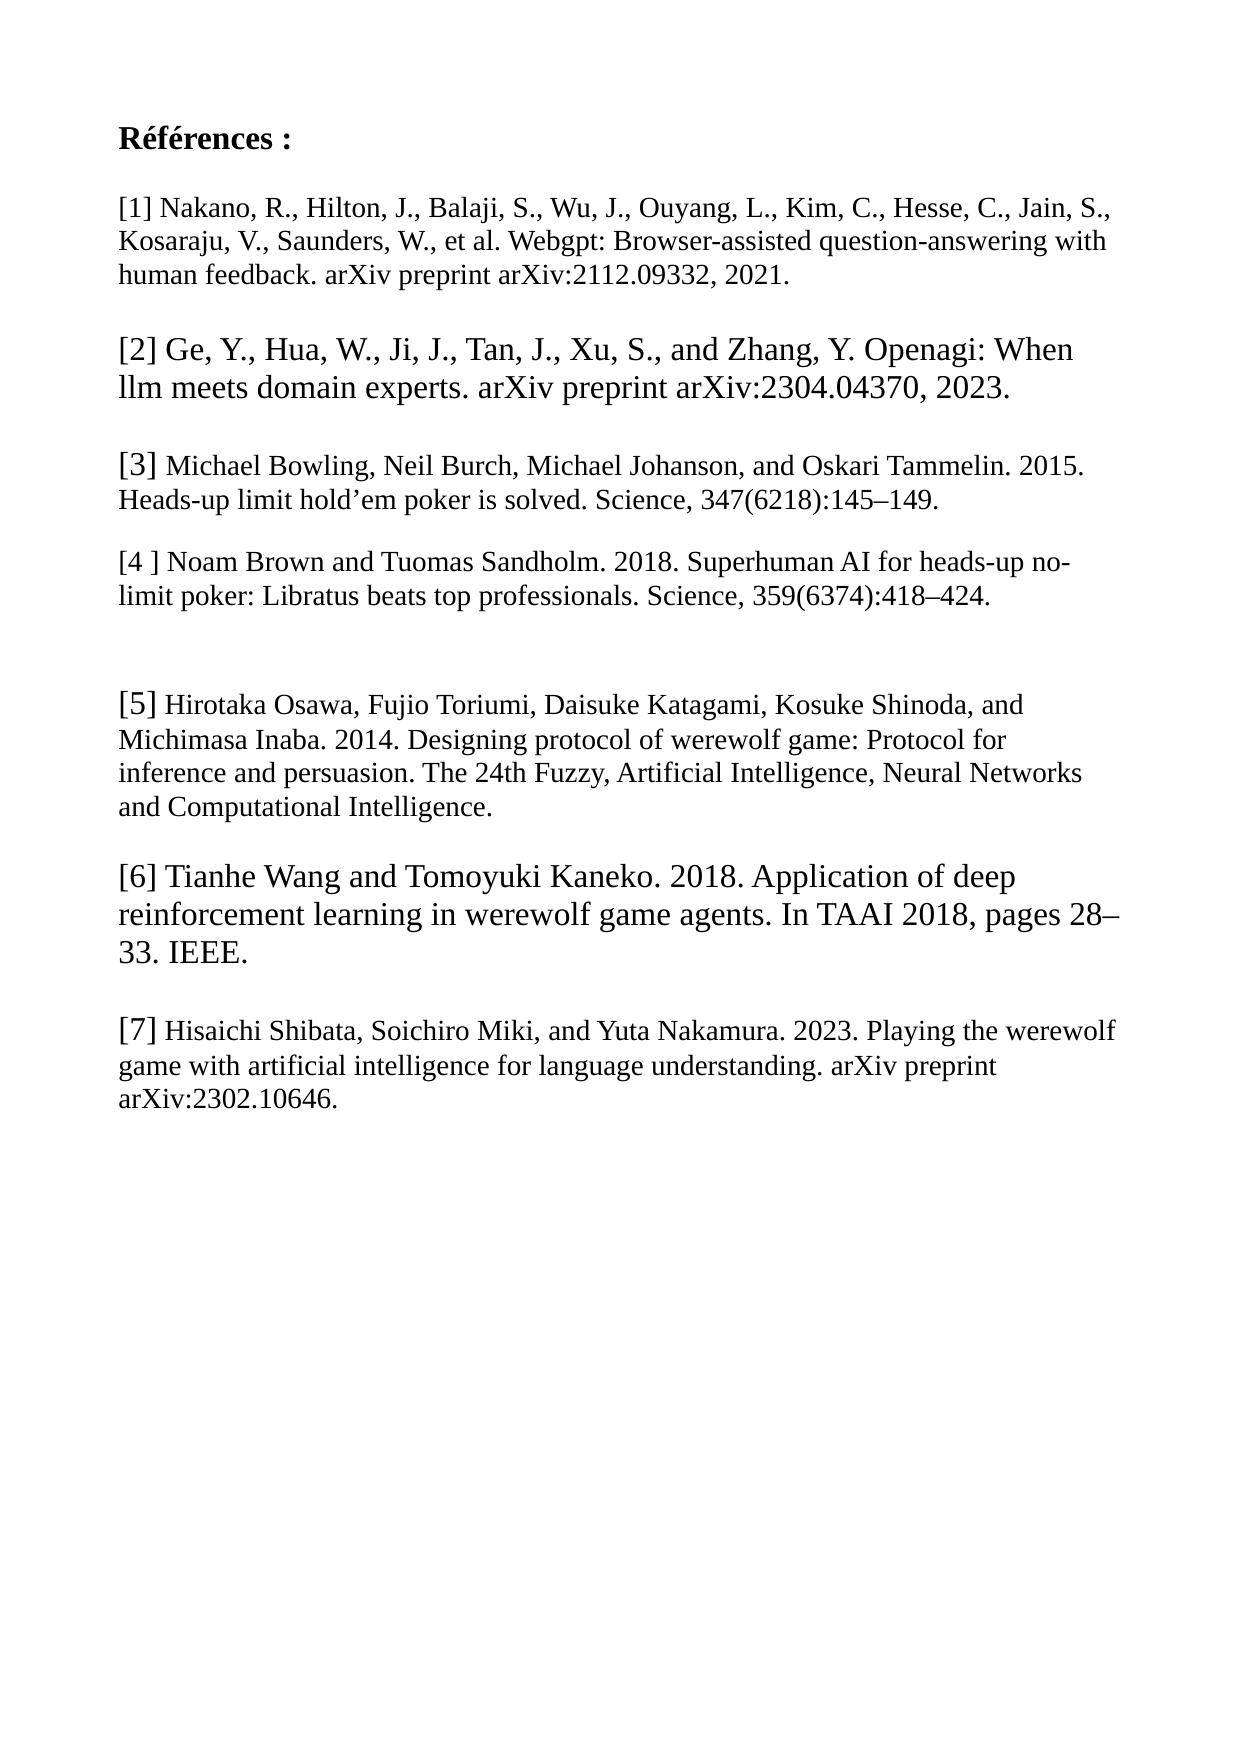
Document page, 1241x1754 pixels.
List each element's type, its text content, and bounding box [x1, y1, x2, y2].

text [1] Nakano, R., Hilton, J., Balaji, S., Wu, J., Ouyang, L., Kim, C., Hesse, C., Jain, S., Kosaraju, V., Saunders, W., et al. Webgpt: Browser-assisted question-answering with human feedback. arXiv preprint arXiv:2112.09332, 2021. [118, 190, 1122, 291]
text [4 ] Noam Brown and Tuomas Sandholm. 2018. Superhuman AI for heads-up no-limit poker: Libratus beats top professionals. Science, 359(6374):418–424. [118, 544, 1122, 612]
text [3] Michael Bowling, Neil Burch, Michael Johanson, and Oskari Tammelin. 2015. Heads-up limit hold’em poker is solved. Science, 347(6218):145–149. [118, 444, 1122, 516]
text [6] Tianhe Wang and Tomoyuki Kaneko. 2018. Application of deep reinforcement learning in werewolf game agents. In TAAI 2018, pages 28–33. IEEE. [118, 856, 1122, 971]
text [2] Ge, Y., Hua, W., Ji, J., Tan, J., Xu, S., and Zhang, Y. Openagi: When llm meets domain experts. arXiv preprint arXiv:2304.04370, 2023. [118, 329, 1122, 406]
text Références : [118, 118, 1122, 156]
text [5] Hirotaka Osawa, Fujio Toriumi, Daisuke Katagami, Kosuke Shinoda, and Michimasa Inaba. 2014. Designing protocol of werewolf game: Protocol for inference and persuasion. The 24th Fuzzy, Artificial Intelligence, Neural Networks and Computational Intelligence. [118, 683, 1122, 822]
text [7] Hisaichi Shibata, Soichiro Miki, and Yuta Nakamura. 2023. Playing the werewolf game with artificial intelligence for language understanding. arXiv preprint arXiv:2302.10646. [118, 1009, 1122, 1115]
